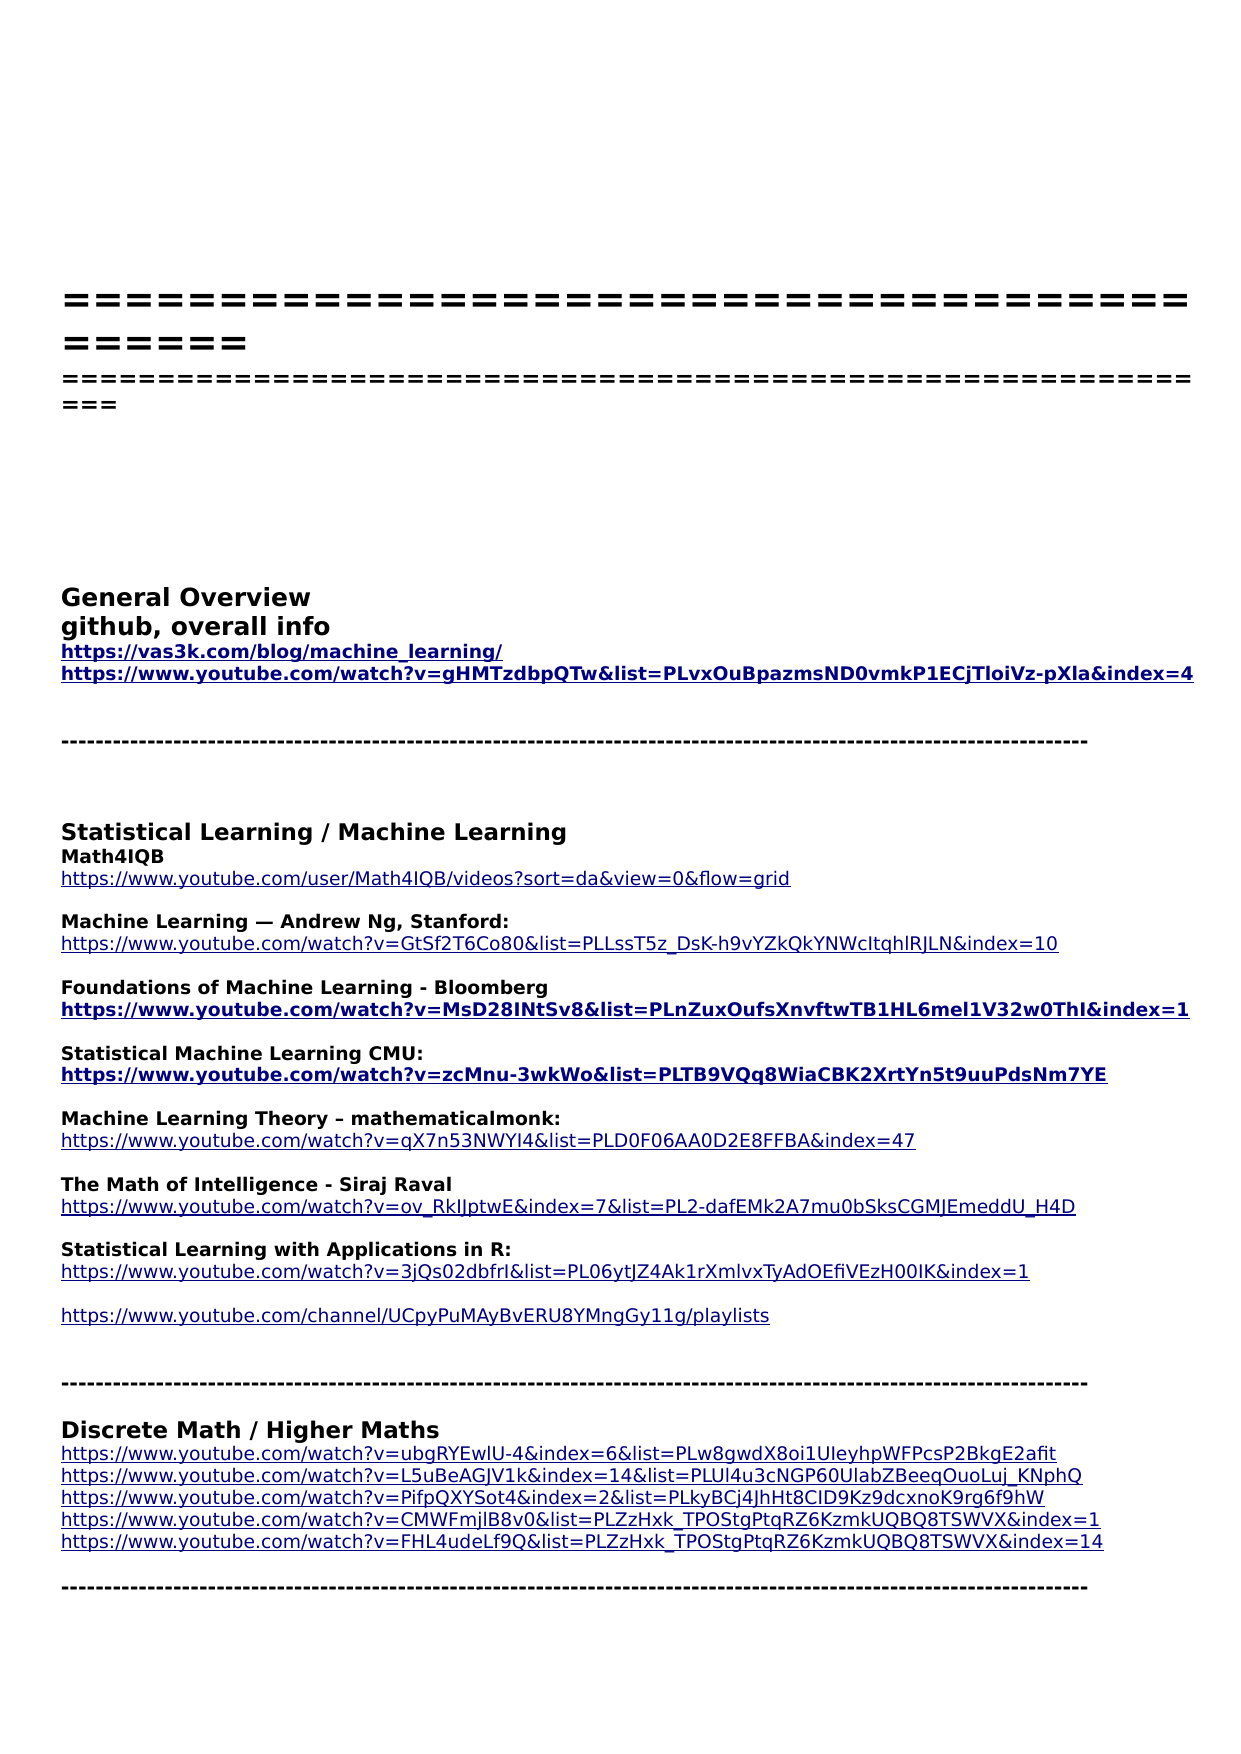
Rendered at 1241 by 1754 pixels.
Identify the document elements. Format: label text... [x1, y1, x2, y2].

text https://www.youtube.com/watch?v=CMWFmjlB8v0&list=PLZzHxk_TPOStgPtqRZ6KzmkUQBQ8TSWVX&index=1 [61, 1509, 1195, 1531]
text Machine Learning Theory – mathematicalmonk: [61, 1108, 1195, 1130]
text Machine Learning — Andrew Ng, Stanford: [61, 911, 1195, 933]
text https://www.youtube.com/watch?v=GtSf2T6Co80&list=PLLssT5z_DsK-h9vYZkQkYNWcItqhlRJLN&index=10 [61, 933, 1195, 955]
text The Math of Intelligence - Siraj Raval [61, 1174, 1195, 1196]
text Statistical Learning / Machine Learning [61, 819, 1195, 846]
text https://www.youtube.com/watch?v=3jQs02dbfrI&list=PL06ytJZ4Ak1rXmlvxTyAdOEfiVEzH00IK&index=1 [61, 1261, 1195, 1283]
text github, overall info [61, 612, 1195, 642]
text Foundations of Machine Learning - Bloomberg [61, 977, 1195, 999]
text ----------------------------------------------------------------------------------------------------------------------- [61, 1371, 1195, 1395]
text Math4IQB [61, 846, 1195, 867]
text https://www.youtube.com/watch?v=FHL4udeLf9Q&list=PLZzHxk_TPOStgPtqRZ6KzmkUQBQ8TSWVX&index=14 [61, 1531, 1195, 1553]
text https://www.youtube.com/watch?v=PifpQXYSot4&index=2&list=PLkyBCj4JhHt8CID9Kz9dcxnoK9rg6f9hW [61, 1487, 1195, 1509]
text ============================================================== [61, 365, 1195, 418]
text ----------------------------------------------------------------------------------------------------------------------- [61, 1575, 1195, 1599]
text ----------------------------------------------------------------------------------------------------------------------- [61, 729, 1195, 753]
text General Overview [61, 583, 1195, 612]
text https://www.youtube.com/watch?v=ov_RkIJptwE&index=7&list=PL2-dafEMk2A7mu0bSksCGMJEmeddU_H4D [61, 1196, 1195, 1217]
text Statistical Learning with Applications in R: [61, 1239, 1195, 1261]
text https://www.youtube.com/watch?v=gHMTzdbpQTw&list=PLvxOuBpazmsND0vmkP1ECjTloiVz-pXla&index=4 [61, 663, 1195, 685]
text https://www.youtube.com/watch?v=MsD28INtSv8&list=PLnZuxOufsXnvftwTB1HL6mel1V32w0ThI&index=1 [61, 999, 1195, 1021]
text https://www.youtube.com/watch?v=zcMnu-3wkWo&list=PLTB9VQq8WiaCBK2XrtYn5t9uuPdsNm7YE [61, 1064, 1195, 1086]
text ========================================== [61, 277, 1195, 365]
text Statistical Machine Learning CMU: [61, 1042, 1195, 1064]
text https://www.youtube.com/watch?v=ubgRYEwlU-4&index=6&list=PLw8gwdX8oi1UIeyhpWFPcsP2BkgE2afit [61, 1443, 1195, 1465]
text https://www.youtube.com/watch?v=qX7n53NWYI4&list=PLD0F06AA0D2E8FFBA&index=47 [61, 1130, 1195, 1152]
text Discrete Math / Higher Maths [61, 1417, 1195, 1443]
text https://vas3k.com/blog/machine_learning/ [61, 642, 1195, 663]
text https://www.youtube.com/watch?v=L5uBeAGJV1k&index=14&list=PLUl4u3cNGP60UlabZBeeqOuoLuj_KNphQ [61, 1465, 1195, 1487]
text https://www.youtube.com/user/Math4IQB/videos?sort=da&view=0&flow=grid [61, 867, 1195, 889]
text https://www.youtube.com/channel/UCpyPuMAyBvERU8YMngGy11g/playlists [61, 1305, 1195, 1327]
